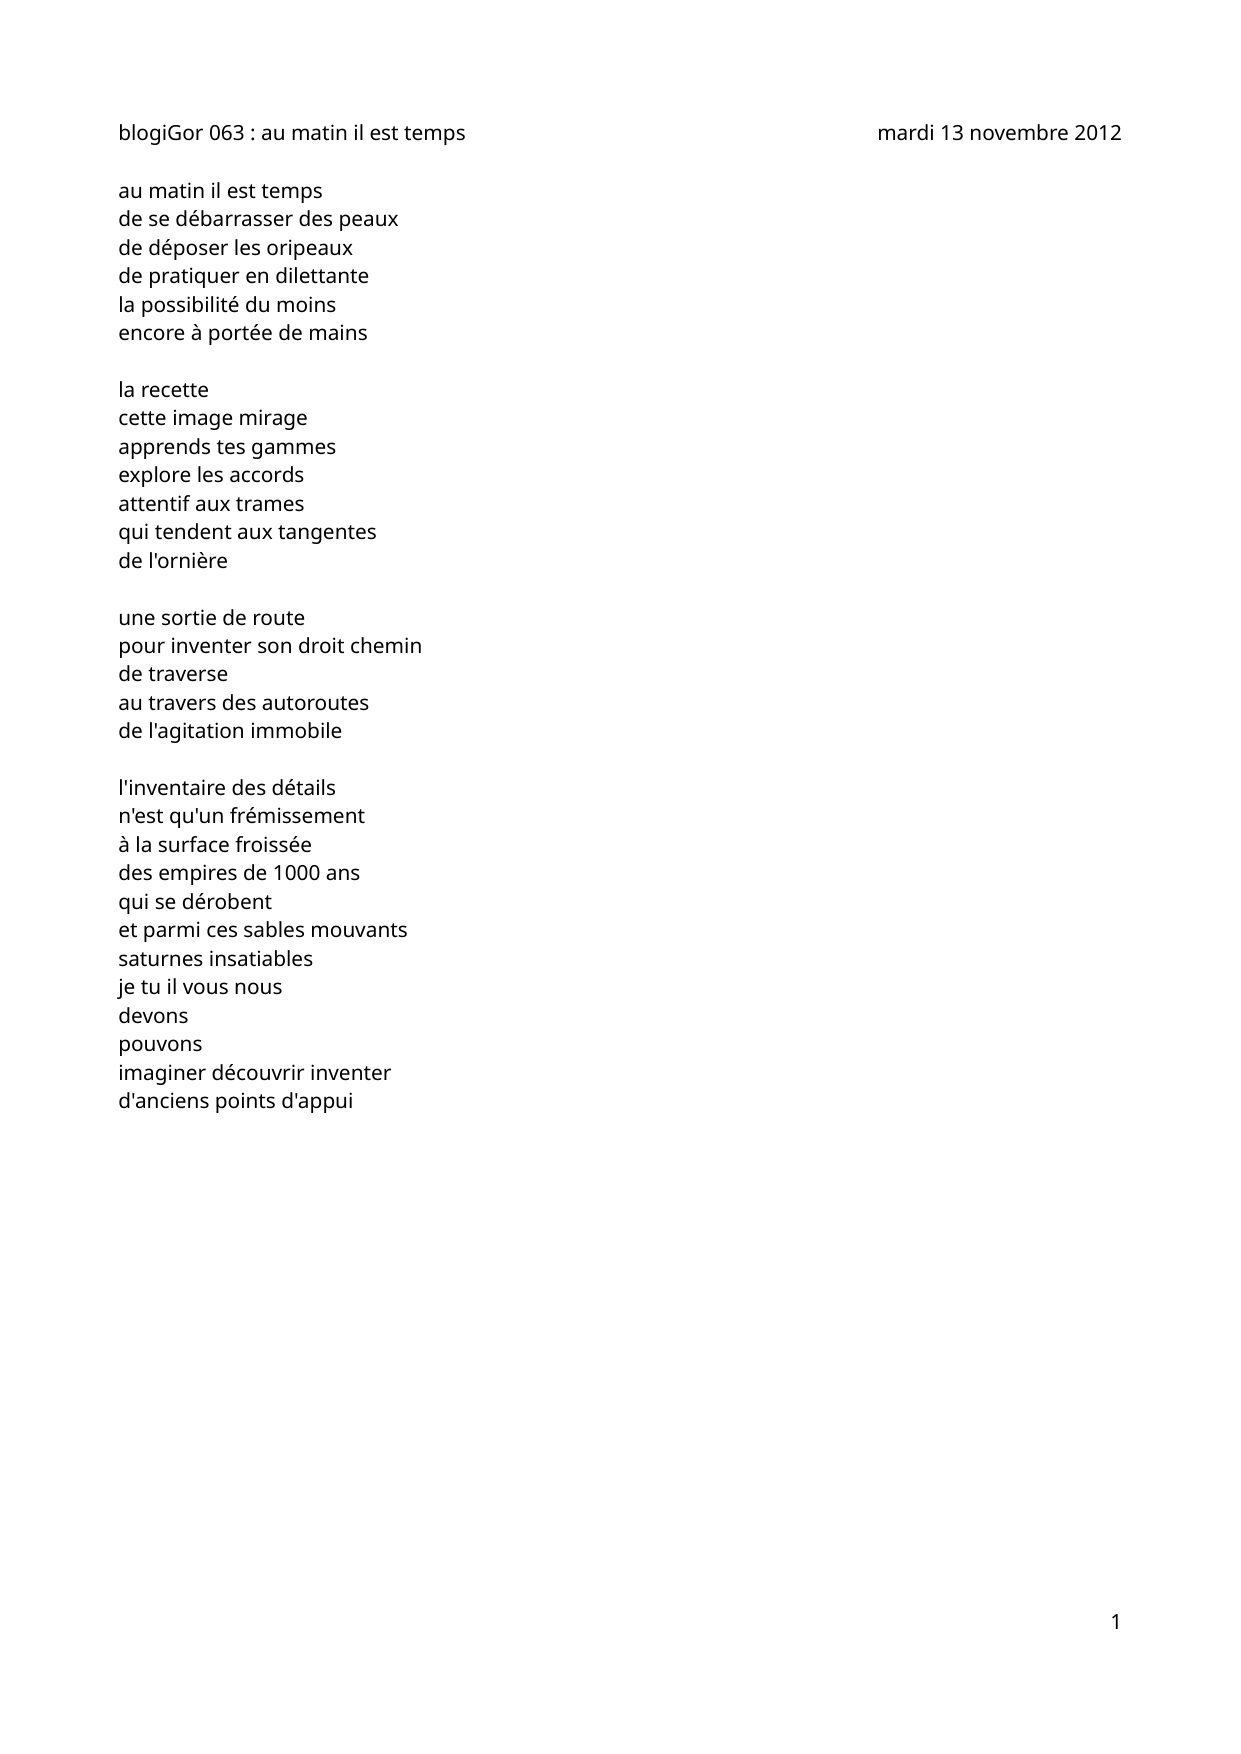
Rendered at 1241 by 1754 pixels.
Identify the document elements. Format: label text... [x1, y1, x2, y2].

text la recette cette image mirage apprends tes gammes explore les accords attentif aux trames qui tendent aux tangentes de l'ornière [118, 375, 1122, 574]
text l'inventaire des détails n'est qu'un frémissement à la surface froissée des empires de 1000 ans qui se dérobent et parmi ces sables mouvants saturnes insatiables je tu il vous nous devons pouvons imaginer découvrir inventer d'anciens points d'appui [118, 773, 1122, 1143]
text une sortie de route pour inventer son droit chemin de traverse au travers des autoroutes de l'agitation immobile [118, 603, 1122, 745]
text au matin il est temps de se débarrasser des peaux de déposer les oripeaux de pratiquer en dilettante la possibilité du moins encore à portée de mains [118, 176, 1122, 347]
